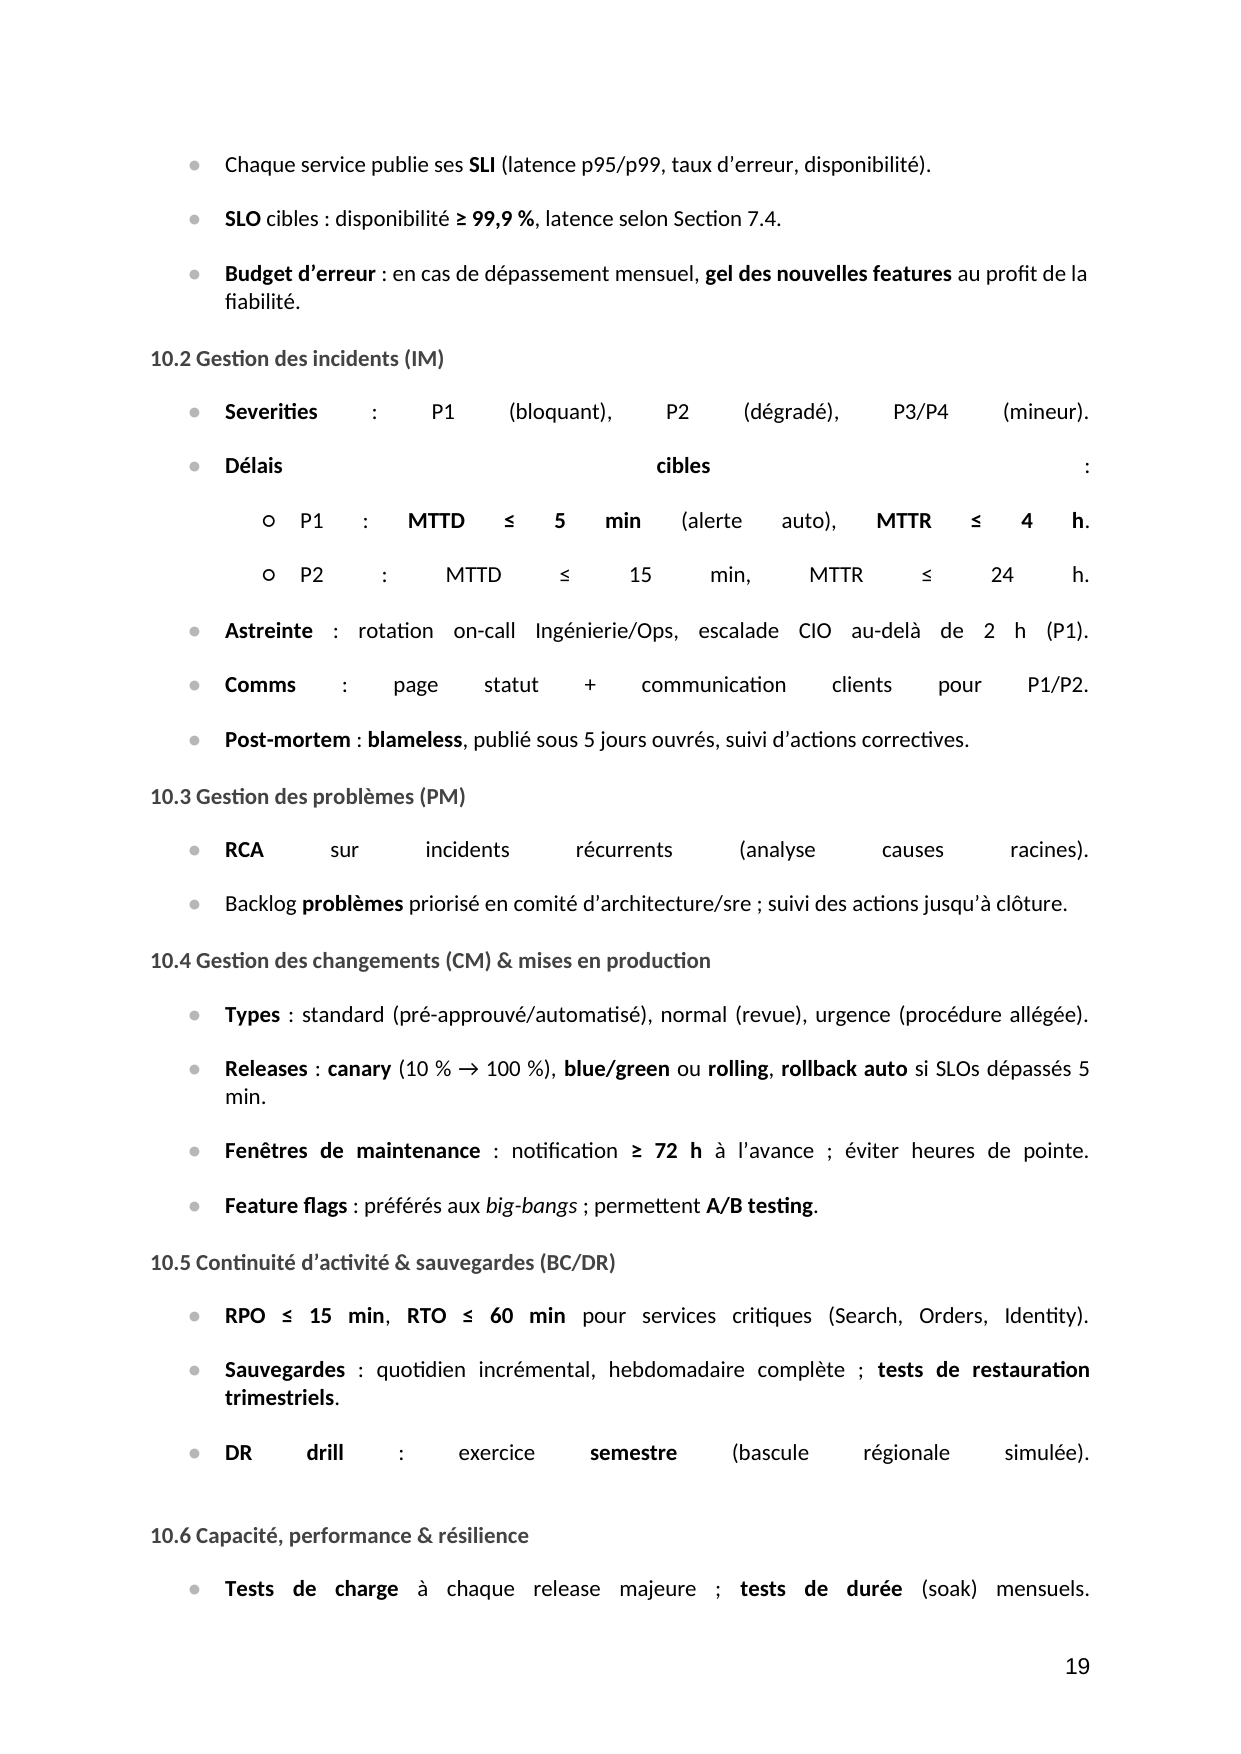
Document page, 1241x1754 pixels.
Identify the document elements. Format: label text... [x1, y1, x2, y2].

list RPO ≤ 15 min, RTO ≤ 60 min pour services critiques (Search, Orders, Identity). [187, 1301, 1090, 1355]
subtitle 10.6 Capacité, performance & résilience [150, 1521, 1090, 1549]
subtitle 10.4 Gestion des changements (CM) & mises en production [150, 947, 1090, 975]
list Fenêtres de maintenance : notification ≥ 72 h à l’avance ; éviter heures de pointe. [187, 1136, 1090, 1191]
list P2 : MTTD ≤ 15 min, MTTR ≤ 24 h. [262, 560, 1090, 616]
list Chaque service publie ses SLI (latence p95/p99, taux d’erreur, disponibilité). [187, 150, 1090, 204]
subtitle 10.2 Gestion des incidents (IM) [150, 344, 1090, 372]
list RCA sur incidents récurrents (analyse causes racines). [187, 835, 1090, 889]
list Releases : canary (10 % → 100 %), blue/green ou rolling, rollback auto si SLOs dépassés 5 min. [187, 1054, 1090, 1136]
list DR drill : exercice semestre (bascule régionale simulée). [187, 1438, 1090, 1492]
list Comms : page statut + communication clients pour P1/P2. [187, 671, 1090, 725]
list Backlog problèmes priorisé en comité d’architecture/sre ; suivi des actions jusqu’à clôture. [187, 889, 1090, 917]
list Tests de charge à chaque release majeure ; tests de durée (soak) mensuels. [187, 1574, 1090, 1602]
list Feature flags : préférés aux big-bangs ; permettent A/B testing. [187, 1191, 1090, 1219]
list SLO cibles : disponibilité ≥ 99,9 %, latence selon Section 7.4. [187, 204, 1090, 259]
list Budget d’erreur : en cas de dépassement mensuel, gel des nouvelles features au profit de la fiabilité. [187, 259, 1090, 315]
list Post-mortem : blameless, publié sous 5 jours ouvrés, suivi d’actions correctives. [187, 725, 1090, 753]
list P1 : MTTD ≤ 5 min (alerte auto), MTTR ≤ 4 h. [262, 506, 1090, 560]
subtitle 10.5 Continuité d’activité & sauvegardes (BC/DR) [150, 1248, 1090, 1276]
list Types : standard (pré-approuvé/automatisé), normal (revue), urgence (procédure allégée). [187, 1000, 1090, 1054]
list Severities : P1 (bloquant), P2 (dégradé), P3/P4 (mineur). [187, 397, 1090, 451]
list Délais cibles : [187, 451, 1090, 506]
subtitle 10.3 Gestion des problèmes (PM) [150, 782, 1090, 810]
list Astreinte : rotation on-call Ingénierie/Ops, escalade CIO au-delà de 2 h (P1). [187, 616, 1090, 671]
list Sauvegardes : quotidien incrémental, hebdomadaire complète ; tests de restauration trimestriels. [187, 1355, 1090, 1438]
